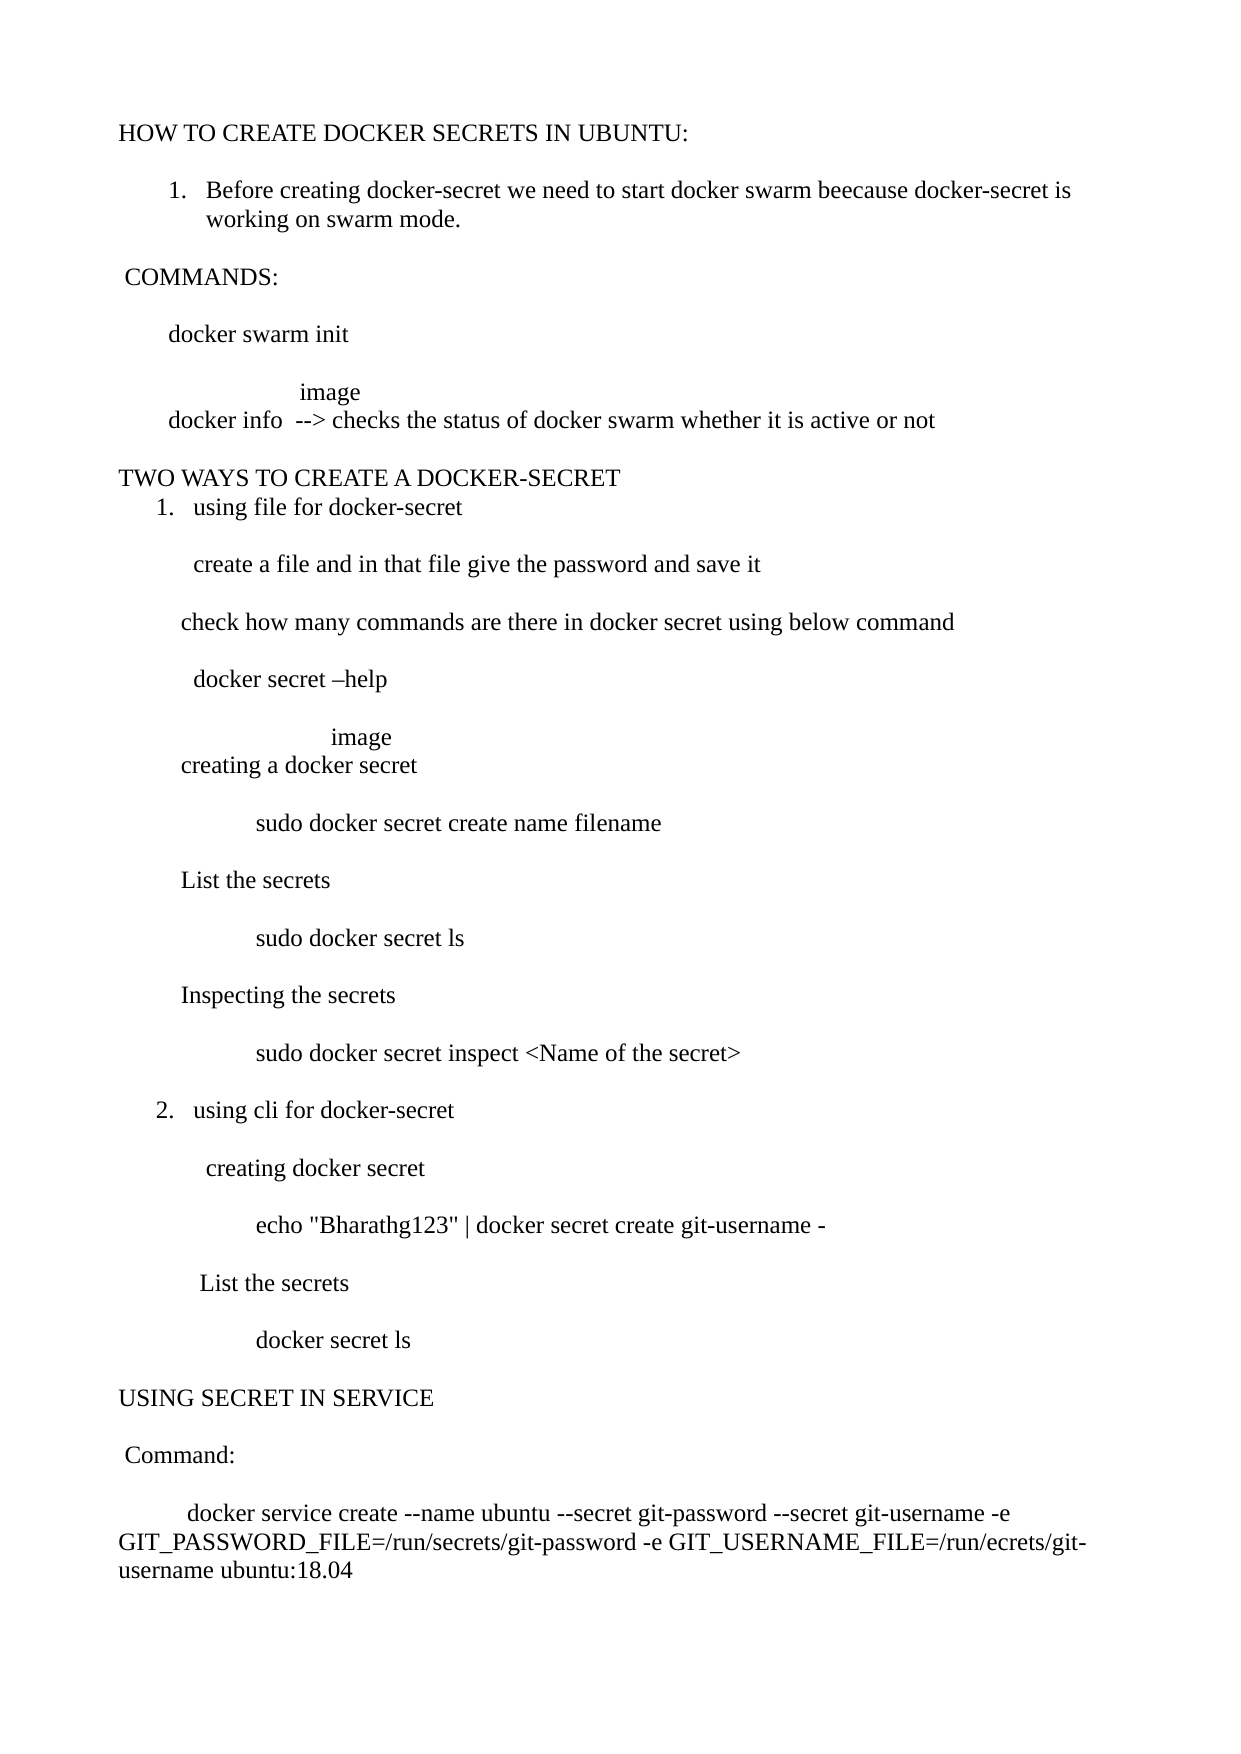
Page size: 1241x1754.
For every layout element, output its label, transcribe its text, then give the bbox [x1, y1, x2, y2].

text docker secret –help [118, 664, 1122, 693]
list using cli for docker-secret [156, 1096, 1122, 1124]
text docker info --> checks the status of docker swarm whether it is active or not [118, 406, 1122, 434]
text docker swarm init [118, 319, 1122, 348]
text List the secrets [118, 1268, 1122, 1297]
text creating a docker secret [118, 751, 1122, 779]
text sudo docker secret ls [118, 923, 1122, 952]
text Inspecting the secrets [118, 981, 1122, 1009]
text sudo docker secret create name filename [118, 808, 1122, 837]
text List the secrets [118, 866, 1122, 894]
text docker service create --name ubuntu --secret git-password --secret git-username -e GIT_PASSWORD_FILE=/run/secrets/git-password -e GIT_USERNAME_FILE=/run/ecrets/git-username ubuntu:18.04 [118, 1498, 1122, 1584]
text sudo docker secret inspect <Name of the secret> [118, 1038, 1122, 1067]
text COMMANDS: [118, 262, 1122, 291]
text Command: [118, 1441, 1122, 1469]
text echo "Bharathg123" | docker secret create git-username - [118, 1211, 1122, 1239]
text TWO WAYS TO CREATE A DOCKER-SECRET [118, 463, 1122, 492]
text creating docker secret [118, 1153, 1122, 1182]
text HOW TO CREATE DOCKER SECRETS IN UBUNTU: [118, 118, 1122, 147]
text image [118, 377, 1122, 406]
text check how many commands are there in docker secret using below command [118, 607, 1122, 636]
list Before creating docker-secret we need to start docker swarm beecause docker-secret is working on swarm mode. [168, 176, 1122, 233]
list using file for docker-secret [156, 492, 1122, 521]
list create a file and in that file give the password and save it [156, 549, 1122, 578]
text USING SECRET IN SERVICE [118, 1383, 1122, 1412]
text docker secret ls [118, 1326, 1122, 1354]
text image [118, 722, 1122, 751]
